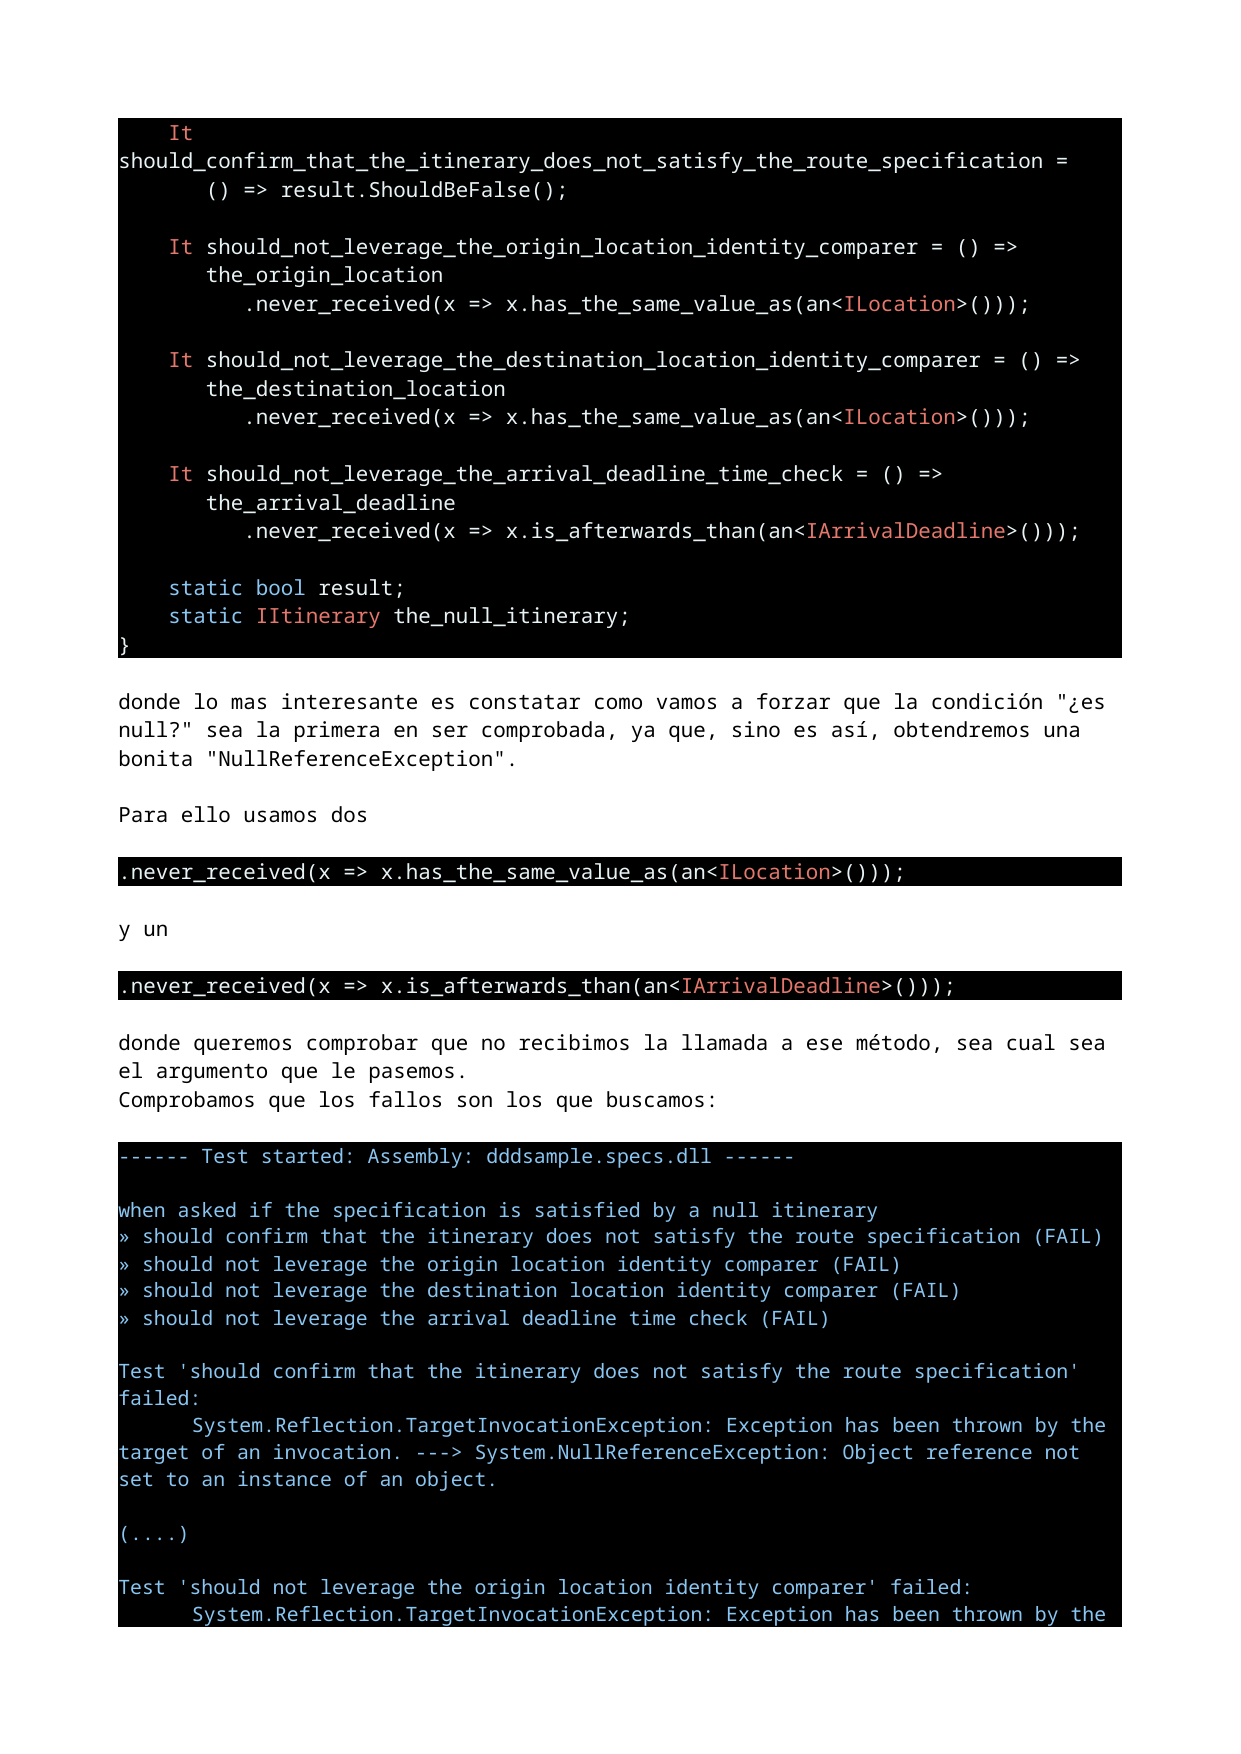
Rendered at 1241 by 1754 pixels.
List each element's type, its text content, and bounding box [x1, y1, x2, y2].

text » should confirm that the itinerary does not satisfy the route specification (FAIL) [118, 1223, 1122, 1250]
text Comprobamos que los fallos son los que buscamos: [118, 1085, 1122, 1113]
text Test 'should not leverage the origin location identity comparer' failed: [118, 1573, 1122, 1601]
text .never_received(x => x.has_the_same_value_as(an<ILocation>())); [118, 402, 1122, 431]
text System.Reflection.TargetInvocationException: Exception has been thrown by the target of an invocation. ---> System.NullReferenceException: Object reference not set to an instance of an object. [118, 1412, 1122, 1493]
text It should_not_leverage_the_destination_location_identity_comparer = () => [118, 346, 1122, 374]
text » should not leverage the arrival deadline time check (FAIL) [118, 1304, 1122, 1331]
text ------ Test started: Assembly: dddsample.specs.dll ------ [118, 1142, 1122, 1169]
text Para ello usamos dos [118, 801, 1122, 829]
text .never_received(x => x.is_afterwards_than(an<IArrivalDeadline>())); [118, 516, 1122, 545]
text static IItinerary the_null_itinerary; [118, 602, 1122, 630]
text It should_not_leverage_the_origin_location_identity_comparer = () => [118, 232, 1122, 260]
text (....) [118, 1519, 1122, 1547]
text the_origin_location [118, 260, 1122, 289]
text .never_received(x => x.is_afterwards_than(an<IArrivalDeadline>())); [118, 971, 1122, 1000]
text System.Reflection.TargetInvocationException: Exception has been thrown by the [118, 1601, 1122, 1627]
text () => result.ShouldBeFalse(); [118, 175, 1122, 203]
text } [118, 630, 1122, 658]
text the_destination_location [118, 374, 1122, 402]
text y un [118, 914, 1122, 943]
text It should_confirm_that_the_itinerary_does_not_satisfy_the_route_specification = [118, 118, 1122, 175]
text .never_received(x => x.has_the_same_value_as(an<ILocation>())); [118, 857, 1122, 886]
text » should not leverage the destination location identity comparer (FAIL) [118, 1277, 1122, 1304]
text Test 'should confirm that the itinerary does not satisfy the route specification' failed: [118, 1358, 1122, 1412]
text donde lo mas interesante es constatar como vamos a forzar que la condición "¿es null?" sea la primera en ser comprobada, ya que, sino es así, obtendremos una bonita "NullReferenceException". [118, 687, 1122, 772]
text static bool result; [118, 573, 1122, 602]
text the_arrival_deadline [118, 488, 1122, 516]
text .never_received(x => x.has_the_same_value_as(an<ILocation>())); [118, 289, 1122, 317]
text when asked if the specification is satisfied by a null itinerary [118, 1196, 1122, 1223]
text donde queremos comprobar que no recibimos la llamada a ese método, sea cual sea el argumento que le pasemos. [118, 1028, 1122, 1085]
text It should_not_leverage_the_arrival_deadline_time_check = () => [118, 459, 1122, 488]
text » should not leverage the origin location identity comparer (FAIL) [118, 1250, 1122, 1277]
